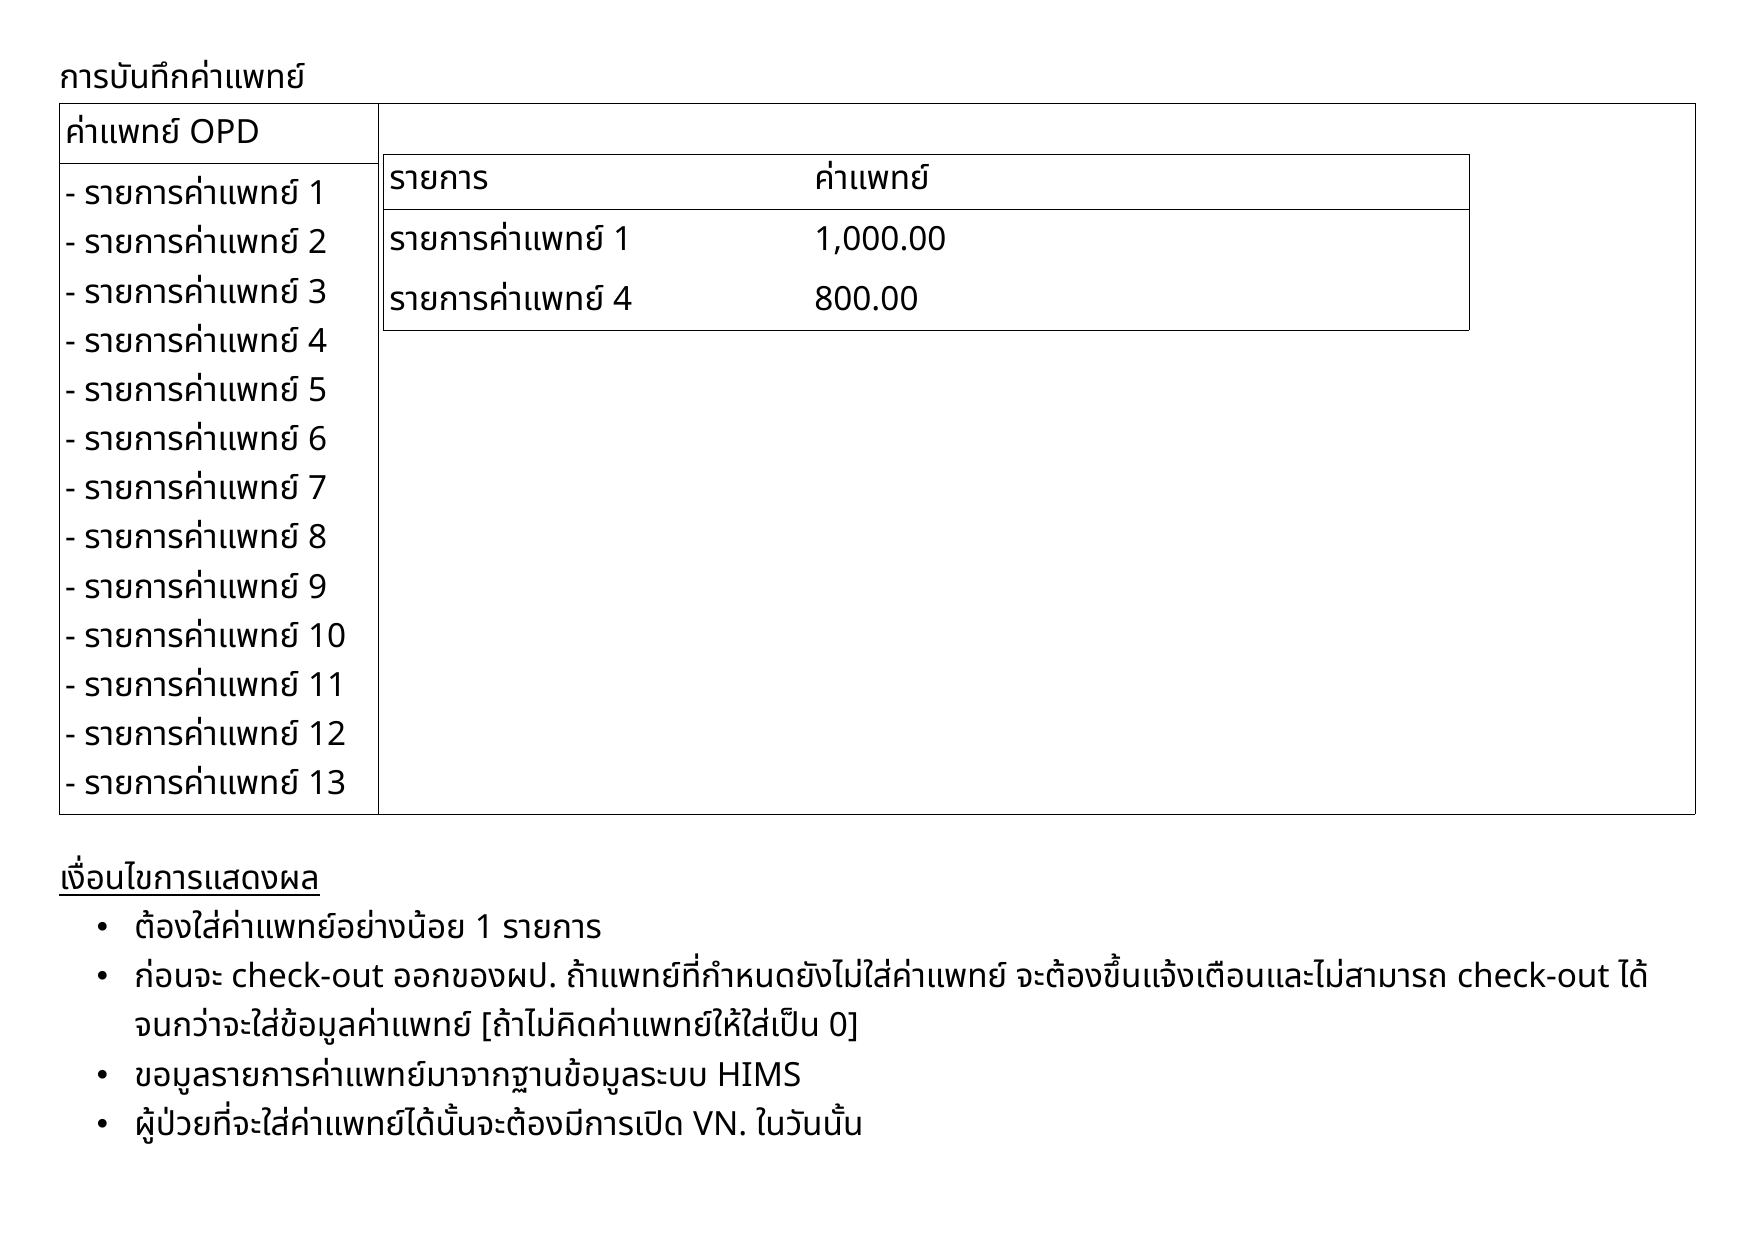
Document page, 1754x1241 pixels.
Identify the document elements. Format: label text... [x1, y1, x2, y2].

list ผู้ป่วยที่จะใส่ค่าแพทย์ได้นั้นจะต้องมีการเปิด VN. ในวันนั้น [97, 1099, 1695, 1149]
table_cell - รายการค่าแพทย์ 1 - รายการค่าแพทย์ 2 - รายการค่าแพทย์ 3 - รายการค่าแพทย์ 4 - รายการค่าแพทย์ 5 - รายการค่าแพทย์ 6 - รายการค่าแพทย์ 7 - รายการค่าแพทย์ 8 - รายการค่าแพทย์ 9 - รายการค่าแพทย์ 10 - รายการค่าแพทย์ 11 - รายการค่าแพทย์ 12 - รายการค่าแพทย์ 13 [60, 164, 378, 814]
table_header ค่าแพทย์ [809, 155, 1469, 209]
table_cell รายการค่าแพทย์ 1 [384, 210, 808, 269]
list ต้องใส่ค่าแพทย์อย่างน้อย 1 รายการ [97, 903, 1695, 952]
table_header ค่าแพทย์ OPD [60, 104, 378, 163]
table_header รายการ [384, 155, 808, 209]
table_cell รายการค่าแพทย์ 4 [384, 270, 808, 330]
list ก่อนจะ check-out ออกของผป. ถ้าแพทย์ที่กำหนดยังไม่ใส่ค่าแพทย์ จะต้องขึ้นแจ้งเตือนและไม่สามารถ check-out ได้จนกว่าจะใส่ข้อมูลค่าแพทย์ [ถ้าไม่คิดค่าแพทย์ให้ใส่เป็น 0] [97, 952, 1695, 1050]
list ขอมูลรายการค่าแพทย์มาจากฐานข้อมูลระบบ HIMS [97, 1050, 1695, 1099]
text การบันทึกค่าแพทย์ [59, 59, 1695, 102]
table_cell 800.00 [809, 270, 1469, 330]
text เงื่อนไขการแสดงผล [59, 859, 1695, 903]
table_header [379, 104, 1695, 814]
table_cell 1,000.00 [809, 210, 1469, 269]
